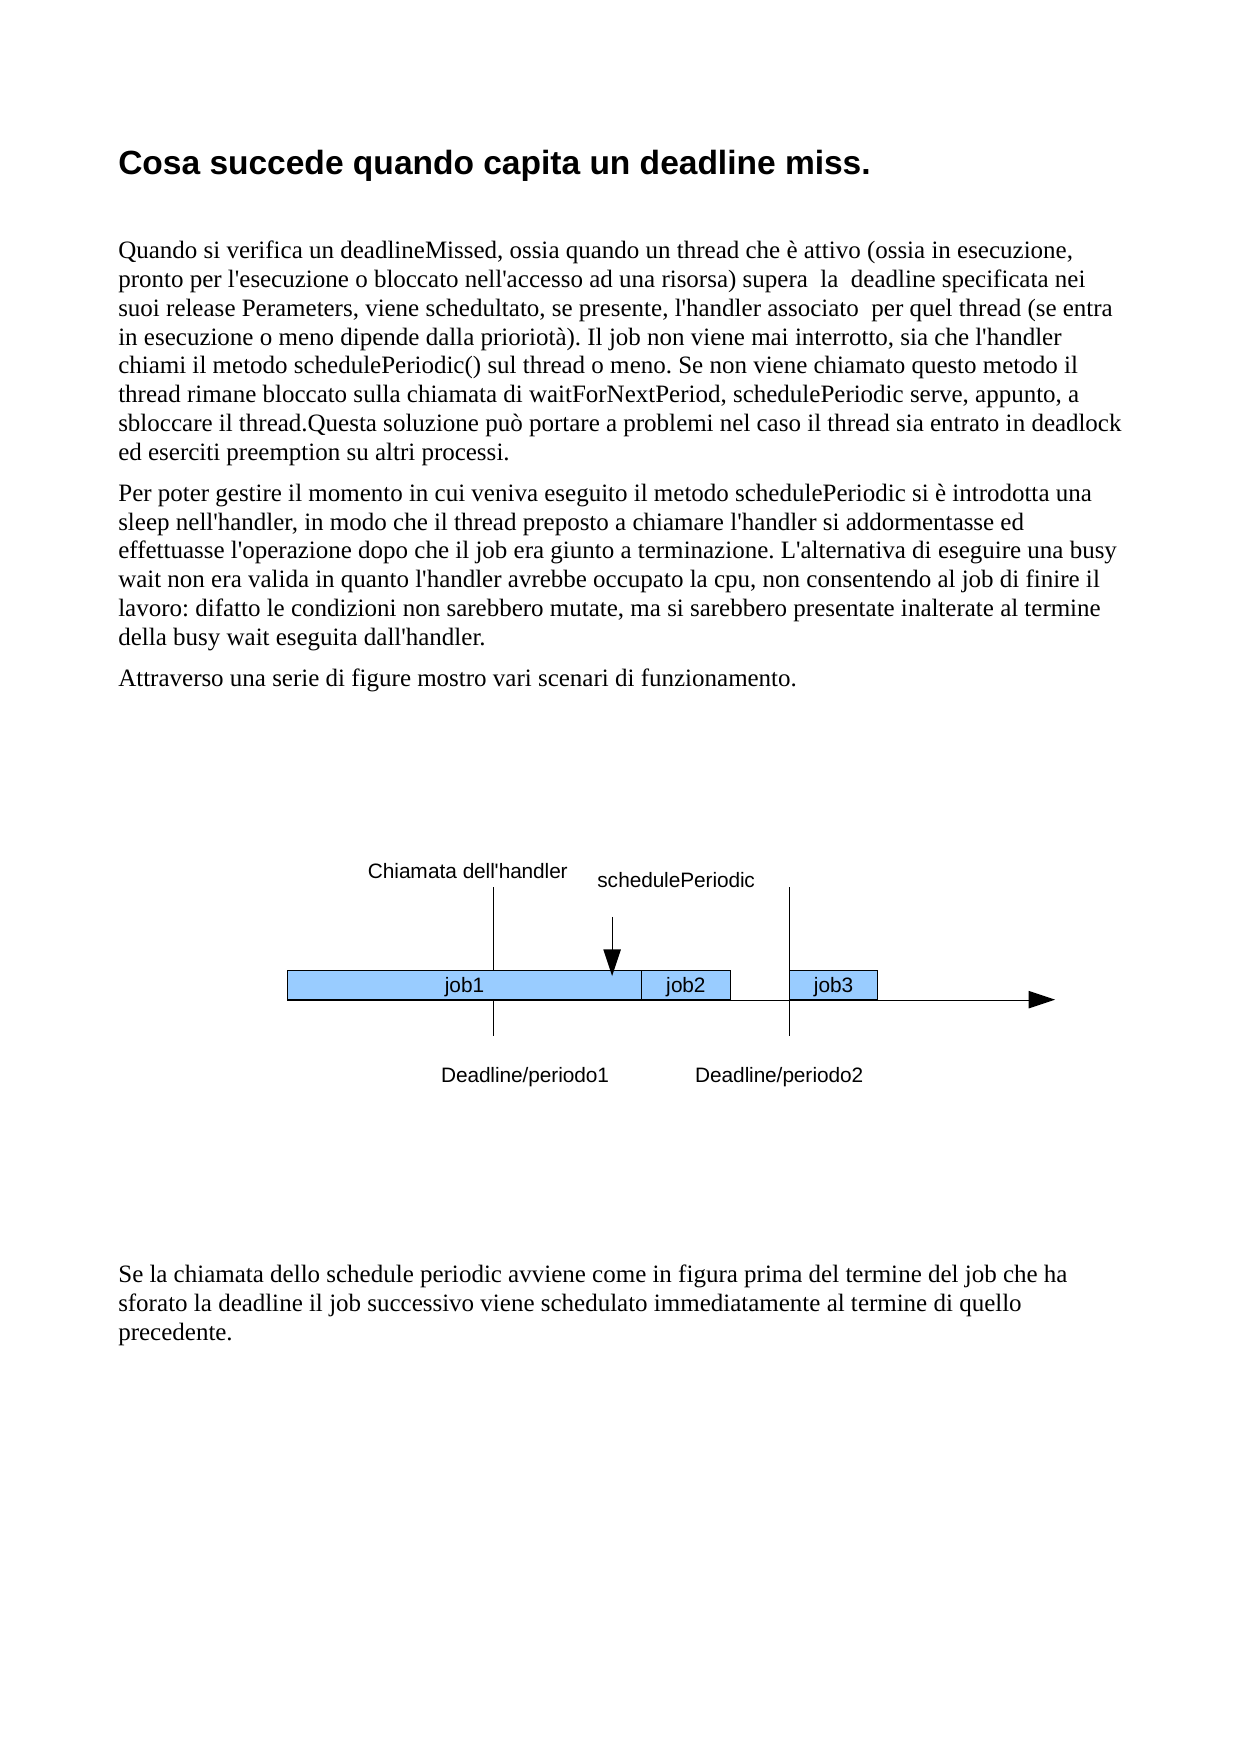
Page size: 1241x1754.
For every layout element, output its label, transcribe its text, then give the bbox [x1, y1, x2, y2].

text Attraverso una serie di figure mostro vari scenari di funzionamento. [118, 663, 1122, 692]
text Quando si verifica un deadlineMissed, ossia quando un thread che è attivo (ossia in esecuzione, pronto per l'esecuzione o bloccato nell'accesso ad una risorsa) supera la deadline specificata nei suoi release Perameters, viene schedultato, se presente, l'handler associato per quel thread (se entra in esecuzione o meno dipende dalla prioriotà). Il job non viene mai interrotto, sia che l'handler chiami il metodo schedulePeriodic() sul thread o meno. Se non viene chiamato questo metodo il thread rimane bloccato sulla chiamata di waitForNextPeriod, schedulePeriodic serve, appunto, a sbloccare il thread.Questa soluzione può portare a problemi nel caso il thread sia entrato in deadlock ed eserciti preemption su altri processi. [118, 236, 1122, 466]
text Se la chiamata dello schedule periodic avviene come in figura prima del termine del job che ha sforato la deadline il job successivo viene schedulato immediatamente al termine di quello precedente. [118, 1259, 1122, 1345]
subtitle Cosa succede quando capita un deadline miss. [118, 143, 1122, 182]
text Per poter gestire il momento in cui veniva eseguito il metodo schedulePeriodic si è introdotta una sleep nell'handler, in modo che il thread preposto a chiamare l'handler si addormentasse ed effettuasse l'operazione dopo che il job era giunto a terminazione. L'alternativa di eseguire una busy wait non era valida in quanto l'handler avrebbe occupato la cpu, non consentendo al job di finire il lavoro: difatto le condizioni non sarebbero mutate, ma si sarebbero presentate inalterate al termine della busy wait eseguita dall'handler. [118, 478, 1122, 651]
